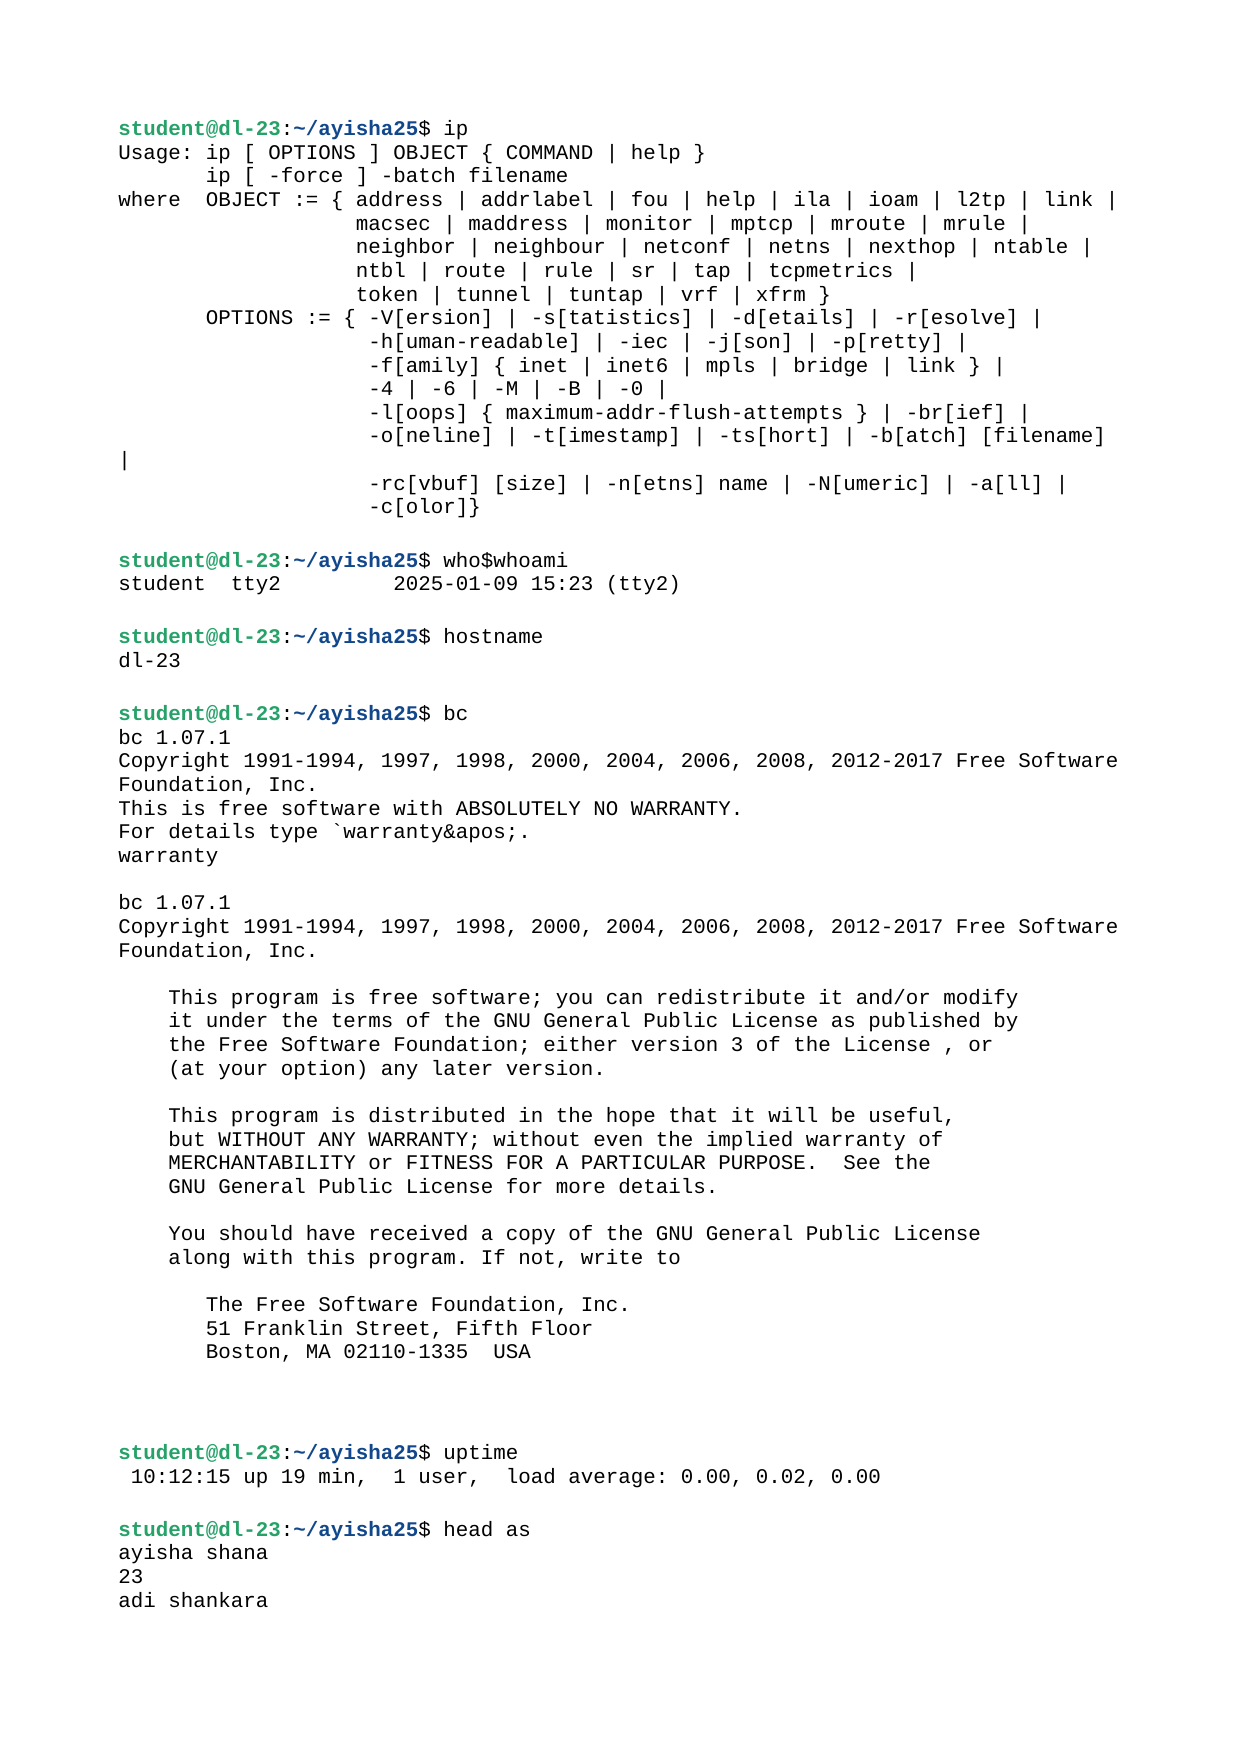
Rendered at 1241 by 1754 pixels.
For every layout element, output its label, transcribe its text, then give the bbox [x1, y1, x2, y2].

text the Free Software Foundation; either version 3 of the License , or [118, 1034, 1122, 1058]
text adi shankara [118, 1590, 1122, 1613]
text student tty2 2025-01-09 15:23 (tty2) [118, 573, 1122, 597]
text -h[uman-readable] | -iec | -j[son] | -p[retty] | [118, 331, 1122, 354]
text student@dl-23:~/ayisha25$ head as [118, 1519, 1122, 1542]
text OPTIONS := { -V[ersion] | -s[tatistics] | -d[etails] | -r[esolve] | [118, 307, 1122, 331]
text Copyright 1991-1994, 1997, 1998, 2000, 2004, 2006, 2008, 2012-2017 Free Software Foundation, Inc. [118, 916, 1122, 963]
text -l[oops] { maximum-addr-flush-attempts } | -br[ief] | [118, 402, 1122, 426]
text student@dl-23:~/ayisha25$ who$whoami [118, 549, 1122, 573]
text 10:12:15 up 19 min, 1 user, load average: 0.00, 0.02, 0.00 [118, 1466, 1122, 1489]
text warranty [118, 845, 1122, 869]
text it under the terms of the GNU General Public License as published by [118, 1011, 1122, 1034]
text ip [ -force ] -batch filename [118, 165, 1122, 189]
text -4 | -6 | -M | -B | -0 | [118, 378, 1122, 402]
text This program is distributed in the hope that it will be useful, [118, 1105, 1122, 1129]
text Copyright 1991-1994, 1997, 1998, 2000, 2004, 2006, 2008, 2012-2017 Free Software Foundation, Inc. [118, 750, 1122, 798]
text neighbor | neighbour | netconf | netns | nexthop | ntable | [118, 236, 1122, 260]
text GNU General Public License for more details. [118, 1176, 1122, 1200]
text along with this program. If not, write to [118, 1247, 1122, 1271]
text 23 [118, 1566, 1122, 1590]
text bc 1.07.1 [118, 892, 1122, 916]
text ntbl | route | rule | sr | tap | tcpmetrics | [118, 260, 1122, 284]
text Usage: ip [ OPTIONS ] OBJECT { COMMAND | help } [118, 142, 1122, 165]
text -o[neline] | -t[imestamp] | -ts[hort] | -b[atch] [filename] | [118, 426, 1122, 473]
text token | tunnel | tuntap | vrf | xfrm } [118, 284, 1122, 307]
text -f[amily] { inet | inet6 | mpls | bridge | link } | [118, 354, 1122, 378]
text but WITHOUT ANY WARRANTY; without even the implied warranty of [118, 1129, 1122, 1152]
text macsec | maddress | monitor | mptcp | mroute | mrule | [118, 213, 1122, 236]
text You should have received a copy of the GNU General Public License [118, 1223, 1122, 1247]
text The Free Software Foundation, Inc. [118, 1294, 1122, 1318]
text -rc[vbuf] [size] | -n[etns] name | -N[umeric] | -a[ll] | [118, 473, 1122, 496]
text student@dl-23:~/ayisha25$ uptime [118, 1442, 1122, 1466]
text ayisha shana [118, 1542, 1122, 1566]
text 51 Franklin Street, Fifth Floor [118, 1318, 1122, 1342]
text student@dl-23:~/ayisha25$ ip [118, 118, 1122, 142]
text MERCHANTABILITY or FITNESS FOR A PARTICULAR PURPOSE. See the [118, 1152, 1122, 1176]
text where OBJECT := { address | addrlabel | fou | help | ila | ioam | l2tp | link | [118, 189, 1122, 213]
text student@dl-23:~/ayisha25$ bc [118, 703, 1122, 727]
text For details type `warranty&apos;. [118, 821, 1122, 845]
text student@dl-23:~/ayisha25$ hostname [118, 626, 1122, 650]
text dl-23 [118, 650, 1122, 674]
text -c[olor]} [118, 496, 1122, 520]
text bc 1.07.1 [118, 727, 1122, 750]
text This program is free software; you can redistribute it and/or modify [118, 987, 1122, 1011]
text This is free software with ABSOLUTELY NO WARRANTY. [118, 798, 1122, 821]
text (at your option) any later version. [118, 1058, 1122, 1081]
text Boston, MA 02110-1335 USA [118, 1342, 1122, 1365]
